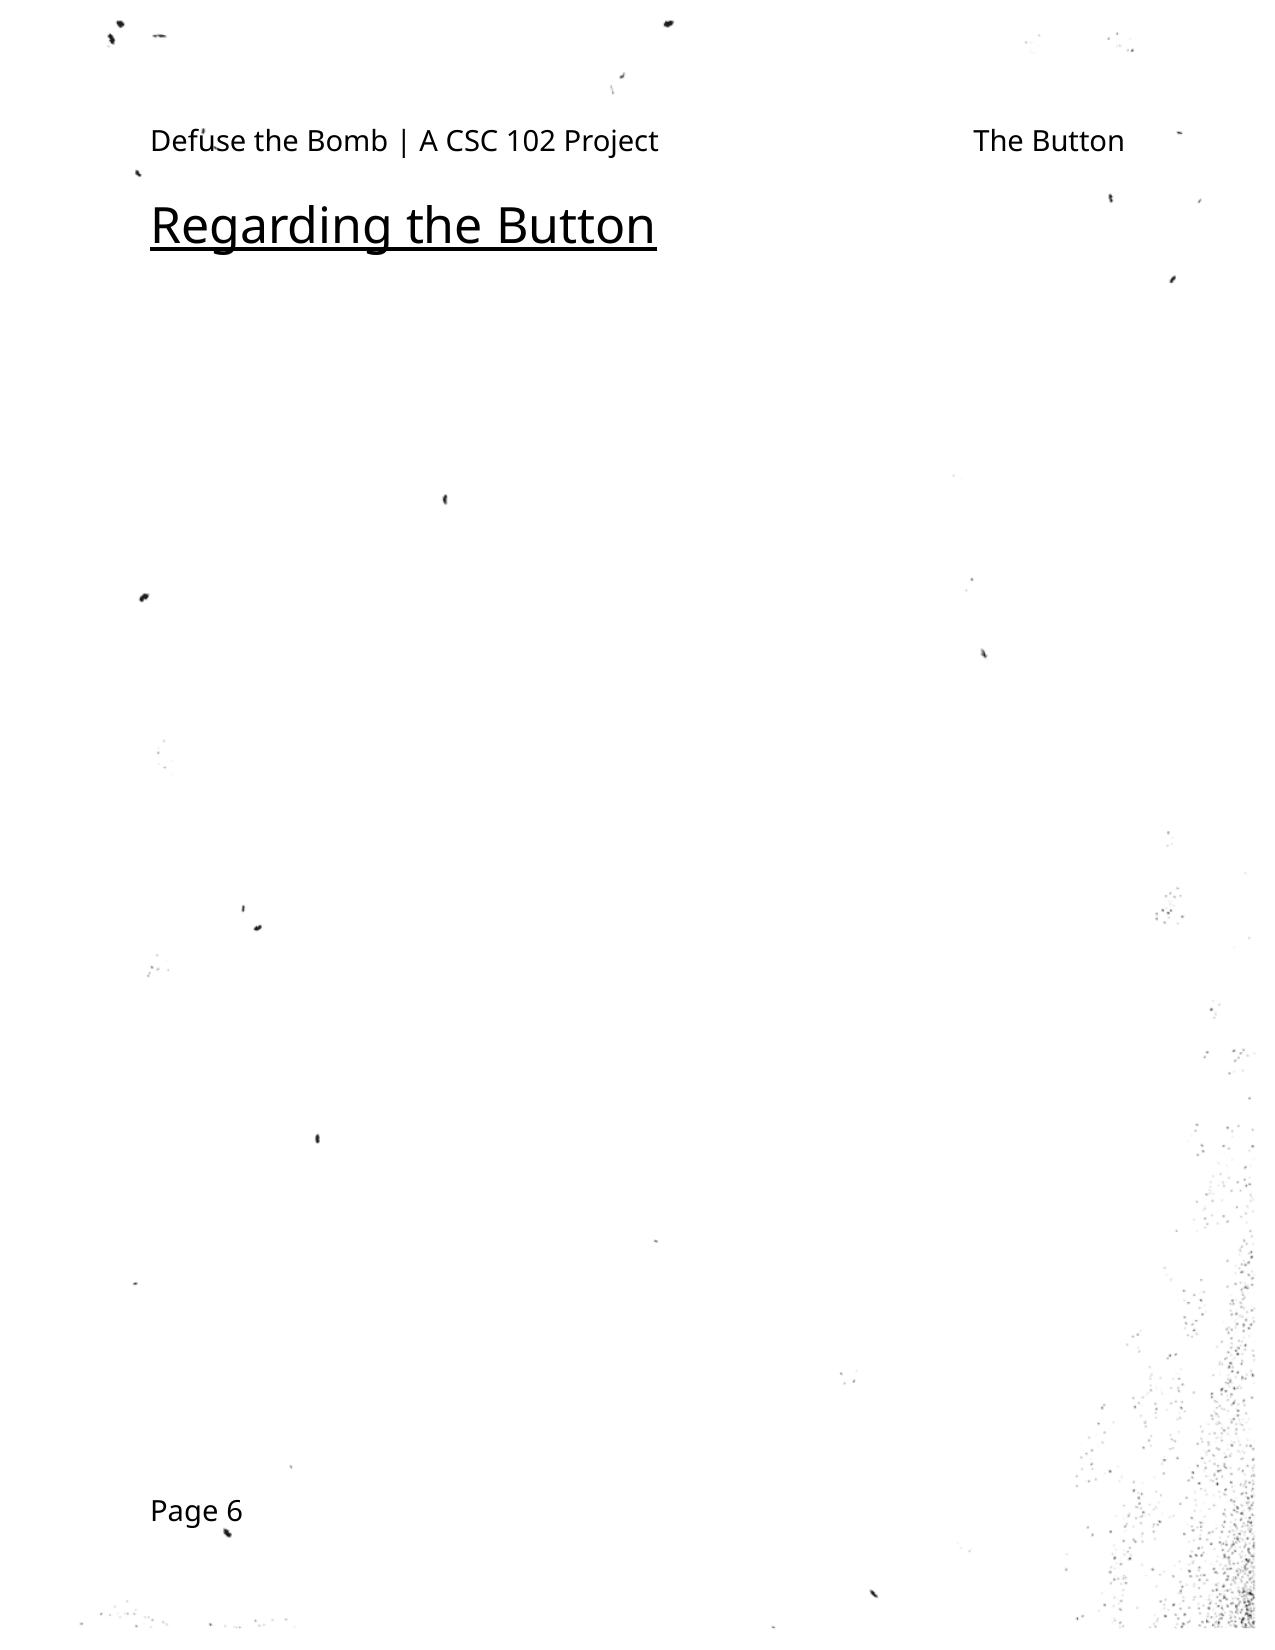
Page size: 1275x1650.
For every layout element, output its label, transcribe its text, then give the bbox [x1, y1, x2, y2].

text Regarding the Button [150, 190, 1125, 258]
picture [0, 0, 1275, 1650]
